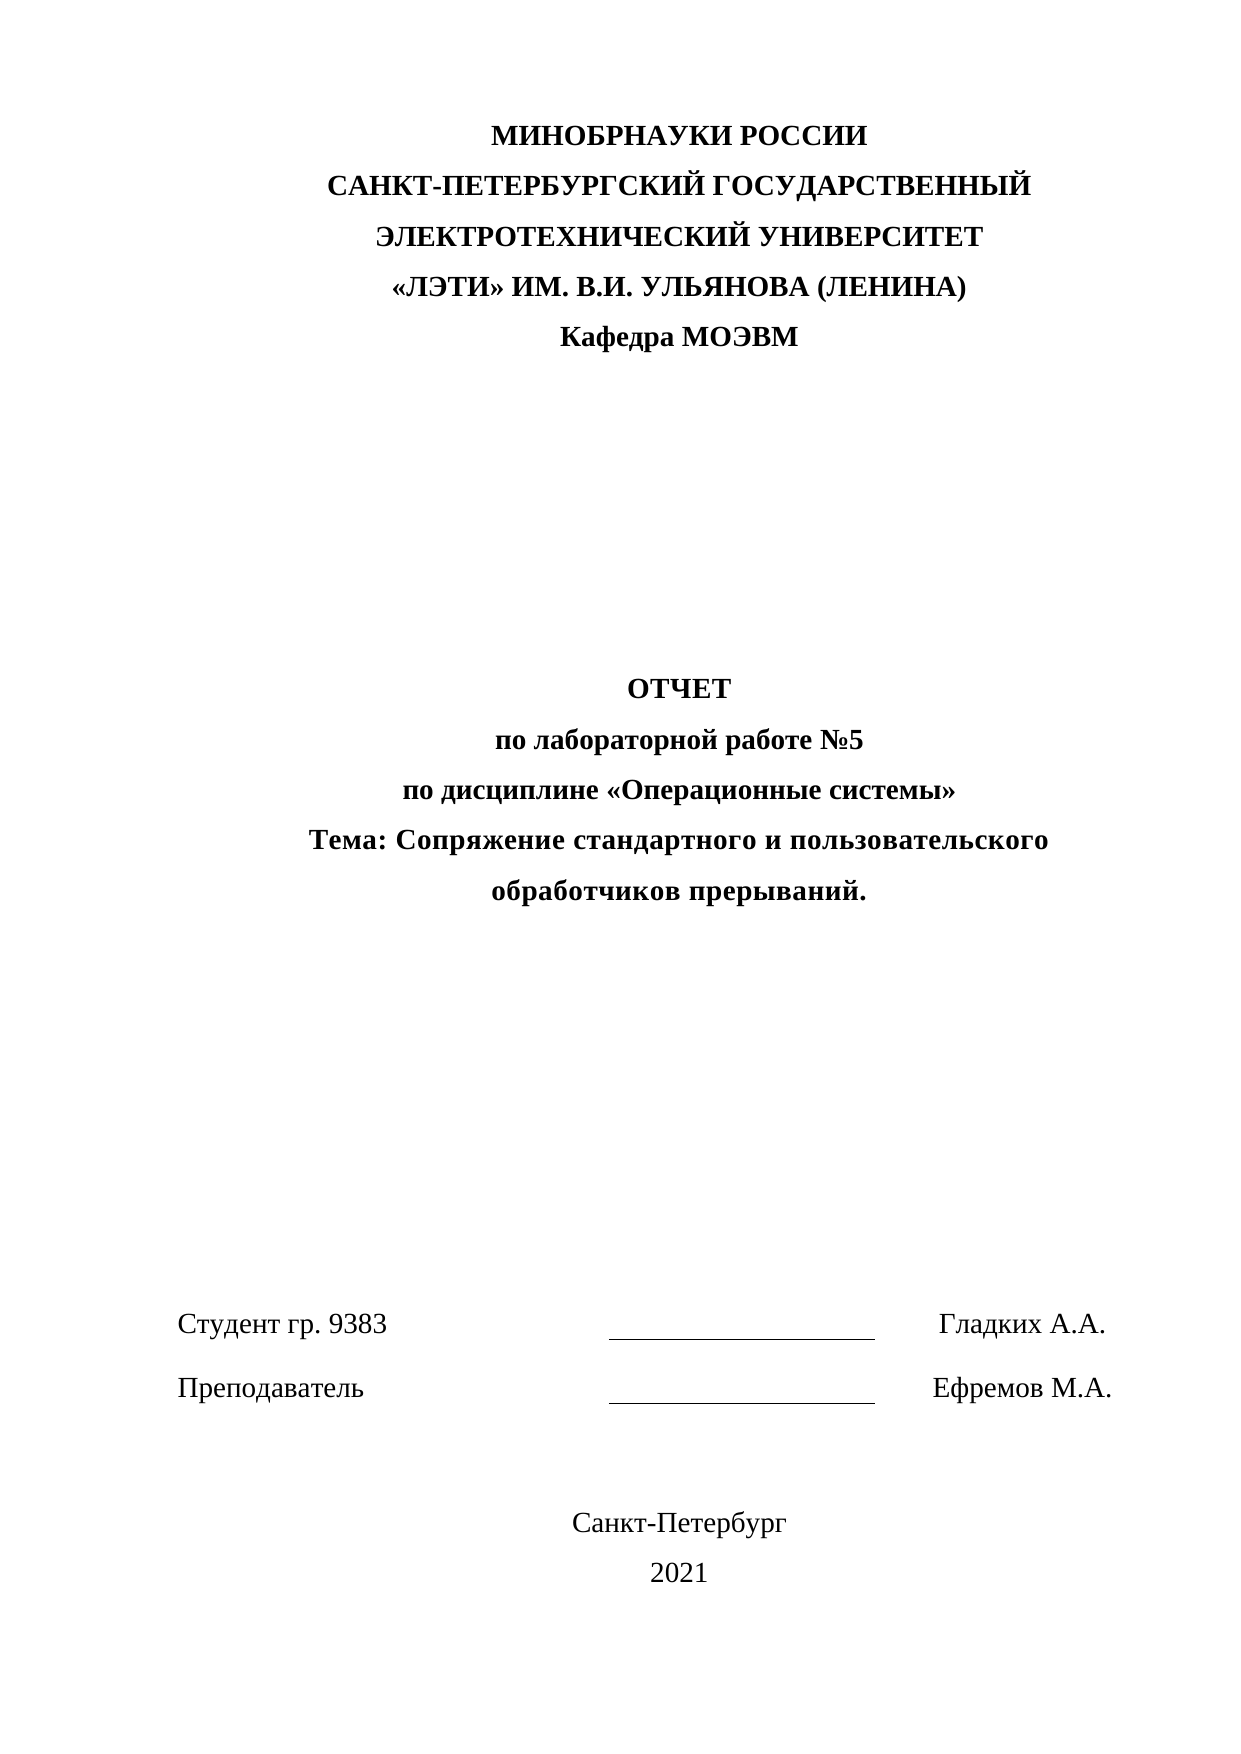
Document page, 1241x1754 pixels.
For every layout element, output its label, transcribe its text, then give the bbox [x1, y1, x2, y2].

text по дисциплине «Операционные системы» [177, 772, 1181, 806]
text Санкт-Петербург [177, 1505, 1181, 1538]
table_header Гладких А.А. [875, 1275, 1170, 1339]
table_cell Преподаватель [166, 1339, 609, 1403]
table_cell Ефремов М.А. [875, 1339, 1170, 1403]
text 2021 [177, 1555, 1181, 1589]
text МИНОБРНАУКИ РОССИИ [177, 118, 1181, 152]
table_header Студент гр. 9383 [166, 1275, 609, 1339]
table_cell [609, 1340, 875, 1403]
text отчет [177, 672, 1181, 705]
text электротехнический университет [177, 219, 1181, 252]
text по лабораторной работе №5 [177, 722, 1181, 755]
text «ЛЭТИ» им. В.И. Ульянова (Ленина) [177, 269, 1181, 303]
text обработчиков прерываний. [177, 873, 1181, 906]
table_header [609, 1275, 875, 1339]
text Тема: Сопряжение стандартного и пользовательского [177, 822, 1181, 856]
text Санкт-Петербургский государственный [177, 168, 1181, 202]
text Кафедра МОЭВМ [177, 319, 1181, 353]
